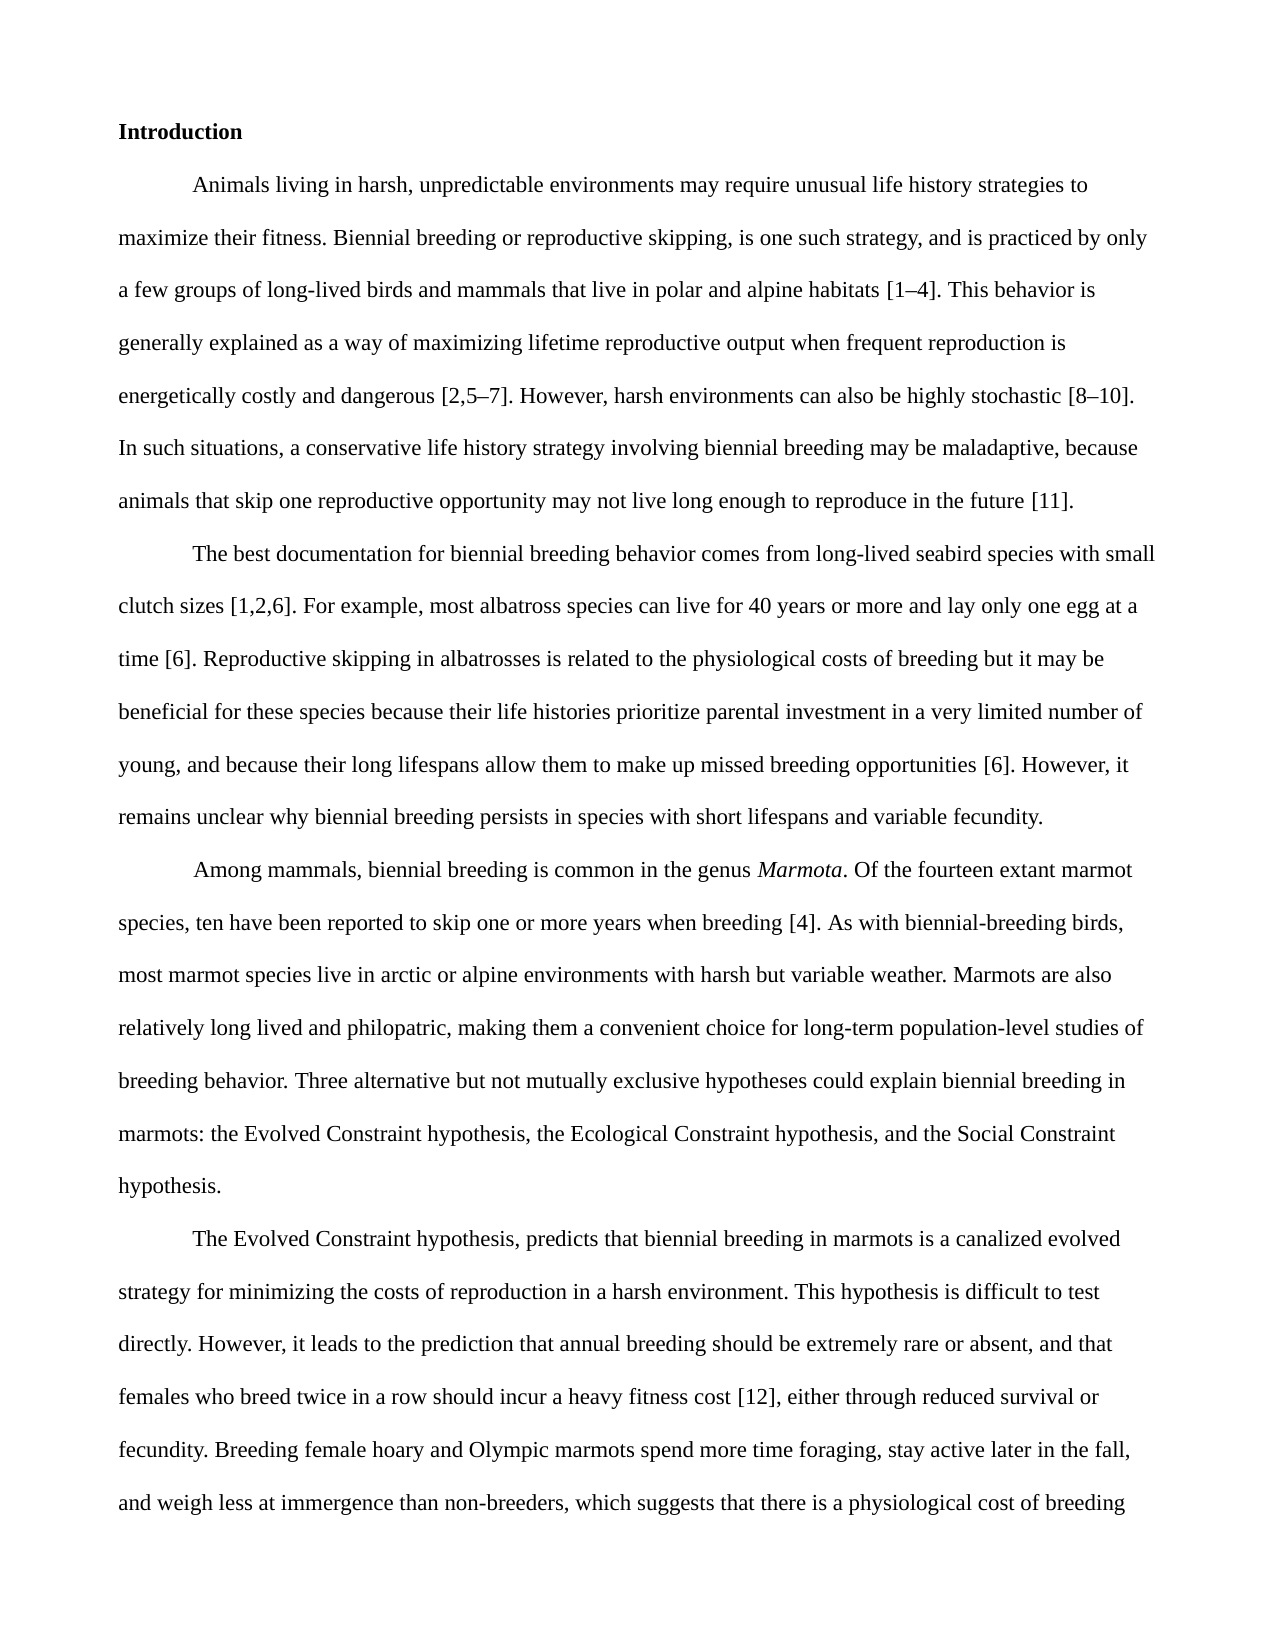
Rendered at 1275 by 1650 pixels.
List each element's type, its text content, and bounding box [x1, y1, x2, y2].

text Introduction [118, 118, 1157, 144]
text Among mammals, biennial breeding is common in the genus Marmota. Of the fourteen extant marmot species, ten have been reported to skip one or more years when breeding [4]⁠. As with biennial-breeding birds, most marmot species live in arctic or alpine environments with harsh but variable weather. Marmots are also relatively long lived and philopatric, making them a convenient choice for long-term population-level studies of breeding behavior. Three alternative but not mutually exclusive hypotheses could explain biennial breeding in marmots: the Evolved Constraint hypothesis, the Ecological Constraint hypothesis, and the Social Constraint hypothesis. [118, 856, 1157, 1199]
text The Evolved Constraint hypothesis, predicts that biennial breeding in marmots is a canalized evolved strategy for minimizing the costs of reproduction in a harsh environment. This hypothesis is difficult to test directly. However, it leads to the prediction that annual breeding should be extremely rare or absent, and that females who breed twice in a row should incur a heavy fitness cost [12]⁠, either through reduced survival or fecundity. Breeding female hoary and Olympic marmots spend more time foraging, stay active later in the fall, and weigh less at immergence than non-breeders, which suggests that there is a physiological cost of breeding [118, 1225, 1157, 1515]
text Animals living in harsh, unpredictable environments may require unusual life history strategies to maximize their fitness. Biennial breeding or reproductive skipping, is one such strategy, and is practiced by only a few groups of long-lived birds and mammals that live in polar and alpine habitats [1–4]⁠. This behavior is generally explained as a way of maximizing lifetime reproductive output when frequent reproduction is energetically costly and dangerous [2,5–7]⁠. However, harsh environments can also be highly stochastic [8–10]⁠. In such situations, a conservative life history strategy involving biennial breeding may be maladaptive, because animals that skip one reproductive opportunity may not live long enough to reproduce in the future [11]⁠. [118, 171, 1157, 513]
text The best documentation for biennial breeding behavior comes from long-lived seabird species with small clutch sizes [1,2,6]⁠. For example, most albatross species can live for 40 years or more and lay only one egg at a time [6]⁠. Reproductive skipping in albatrosses is related to the physiological costs of breeding but it may be beneficial for these species because their life histories prioritize parental investment in a very limited number of young, and because their long lifespans allow them to make up missed breeding opportunities [6]⁠. However, it remains unclear why biennial breeding persists in species with short lifespans and variable fecundity. [118, 540, 1157, 830]
